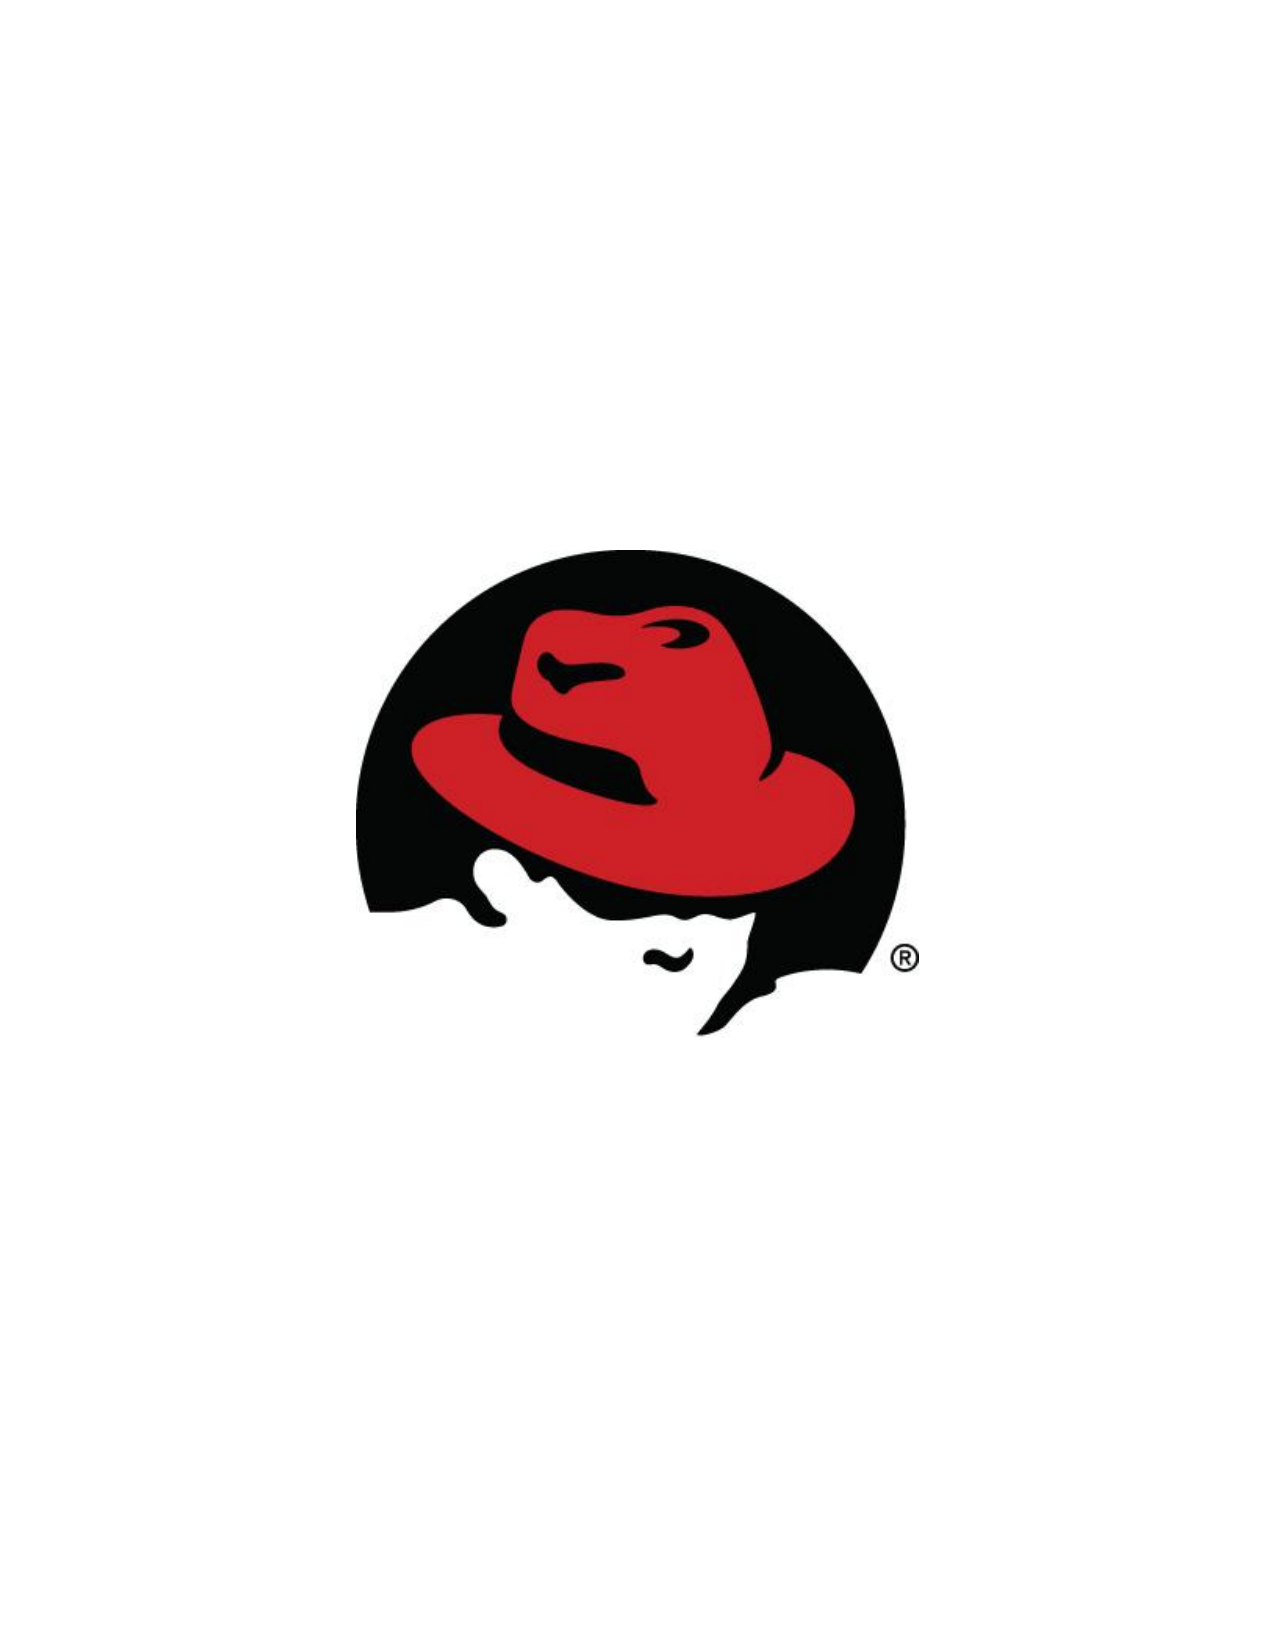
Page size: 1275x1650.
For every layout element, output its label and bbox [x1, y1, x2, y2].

picture [356, 550, 919, 1099]
